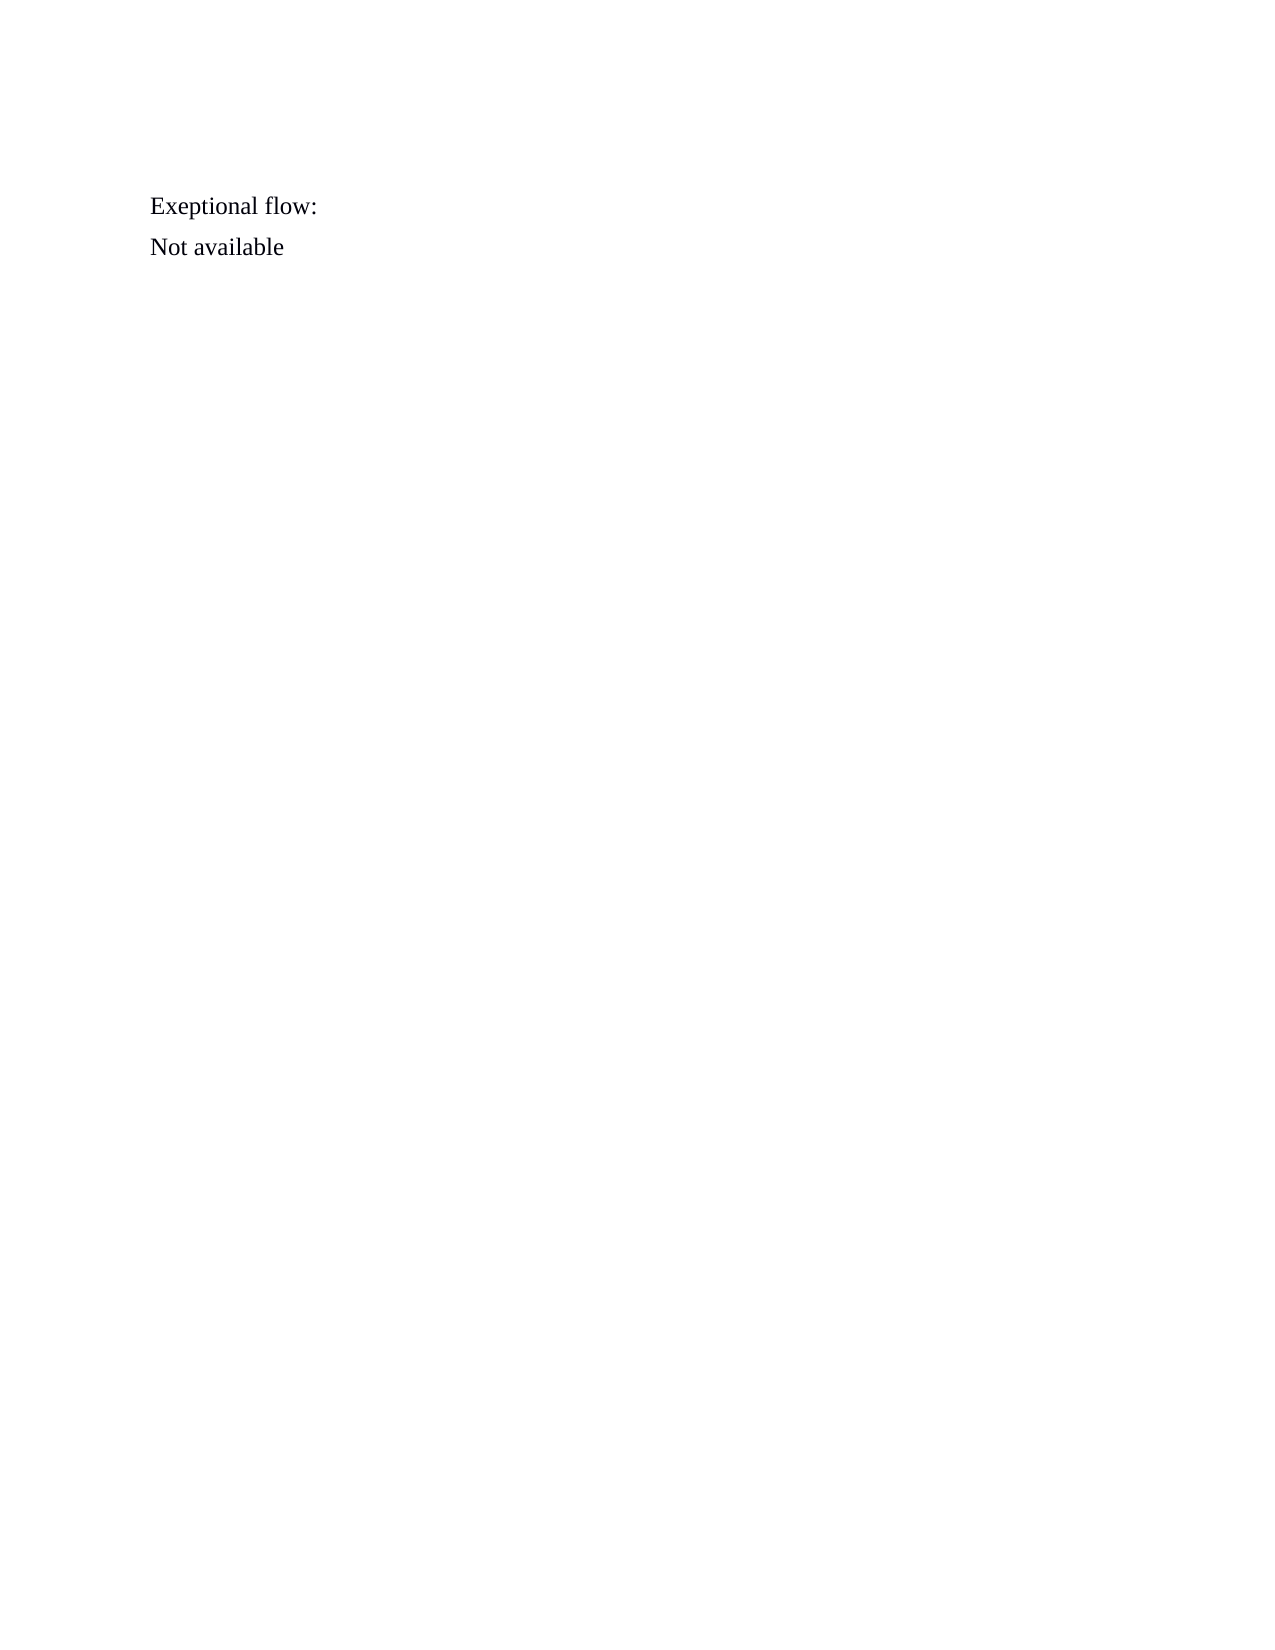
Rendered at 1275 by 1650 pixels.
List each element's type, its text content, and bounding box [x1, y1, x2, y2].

text Not available [150, 232, 1125, 261]
text Exeptional flow: [150, 191, 1125, 220]
